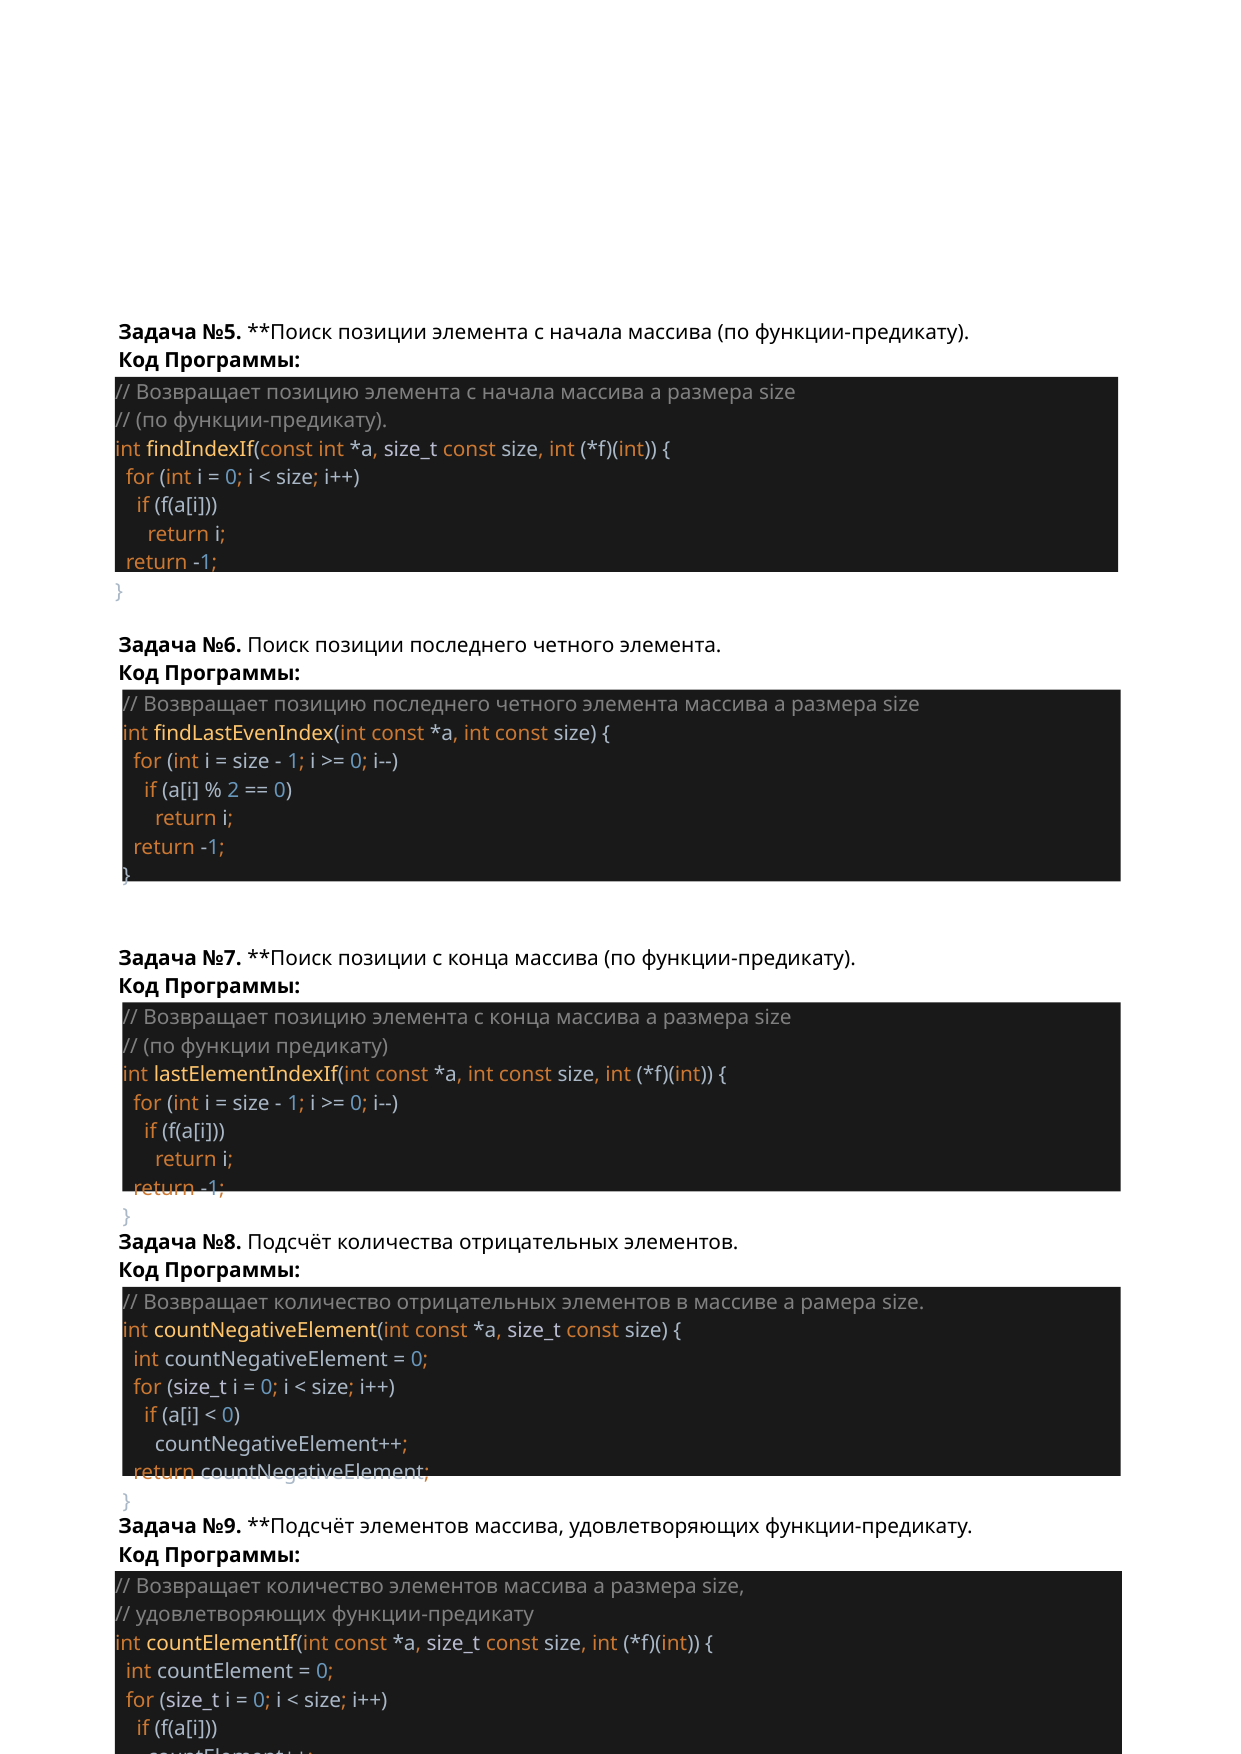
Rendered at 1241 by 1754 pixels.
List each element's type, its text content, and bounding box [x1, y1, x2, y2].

text Код Программы: [118, 1540, 1122, 1568]
text Код Программы: [118, 658, 1122, 687]
text Код Программы: [118, 346, 1122, 374]
text Задача №8. Подсчёт количества отрицательных элементов. [118, 1227, 1122, 1256]
text Код Программы: [118, 1256, 1122, 1284]
text Задача №5. **Поиск позиции элемента с начала массива (по функции-предикату). [118, 317, 1122, 346]
text Задача №6. Поиск позиции последнего четного элемента. [118, 630, 1122, 658]
text Задача №7. **Поиск позиции с конца массива (по функции-предикату). [118, 914, 1122, 971]
text Код Программы: [118, 971, 1122, 1000]
text Задача №9. **Подсчёт элементов массива, удовлетворяющих функции-предикату. [118, 1512, 1122, 1540]
